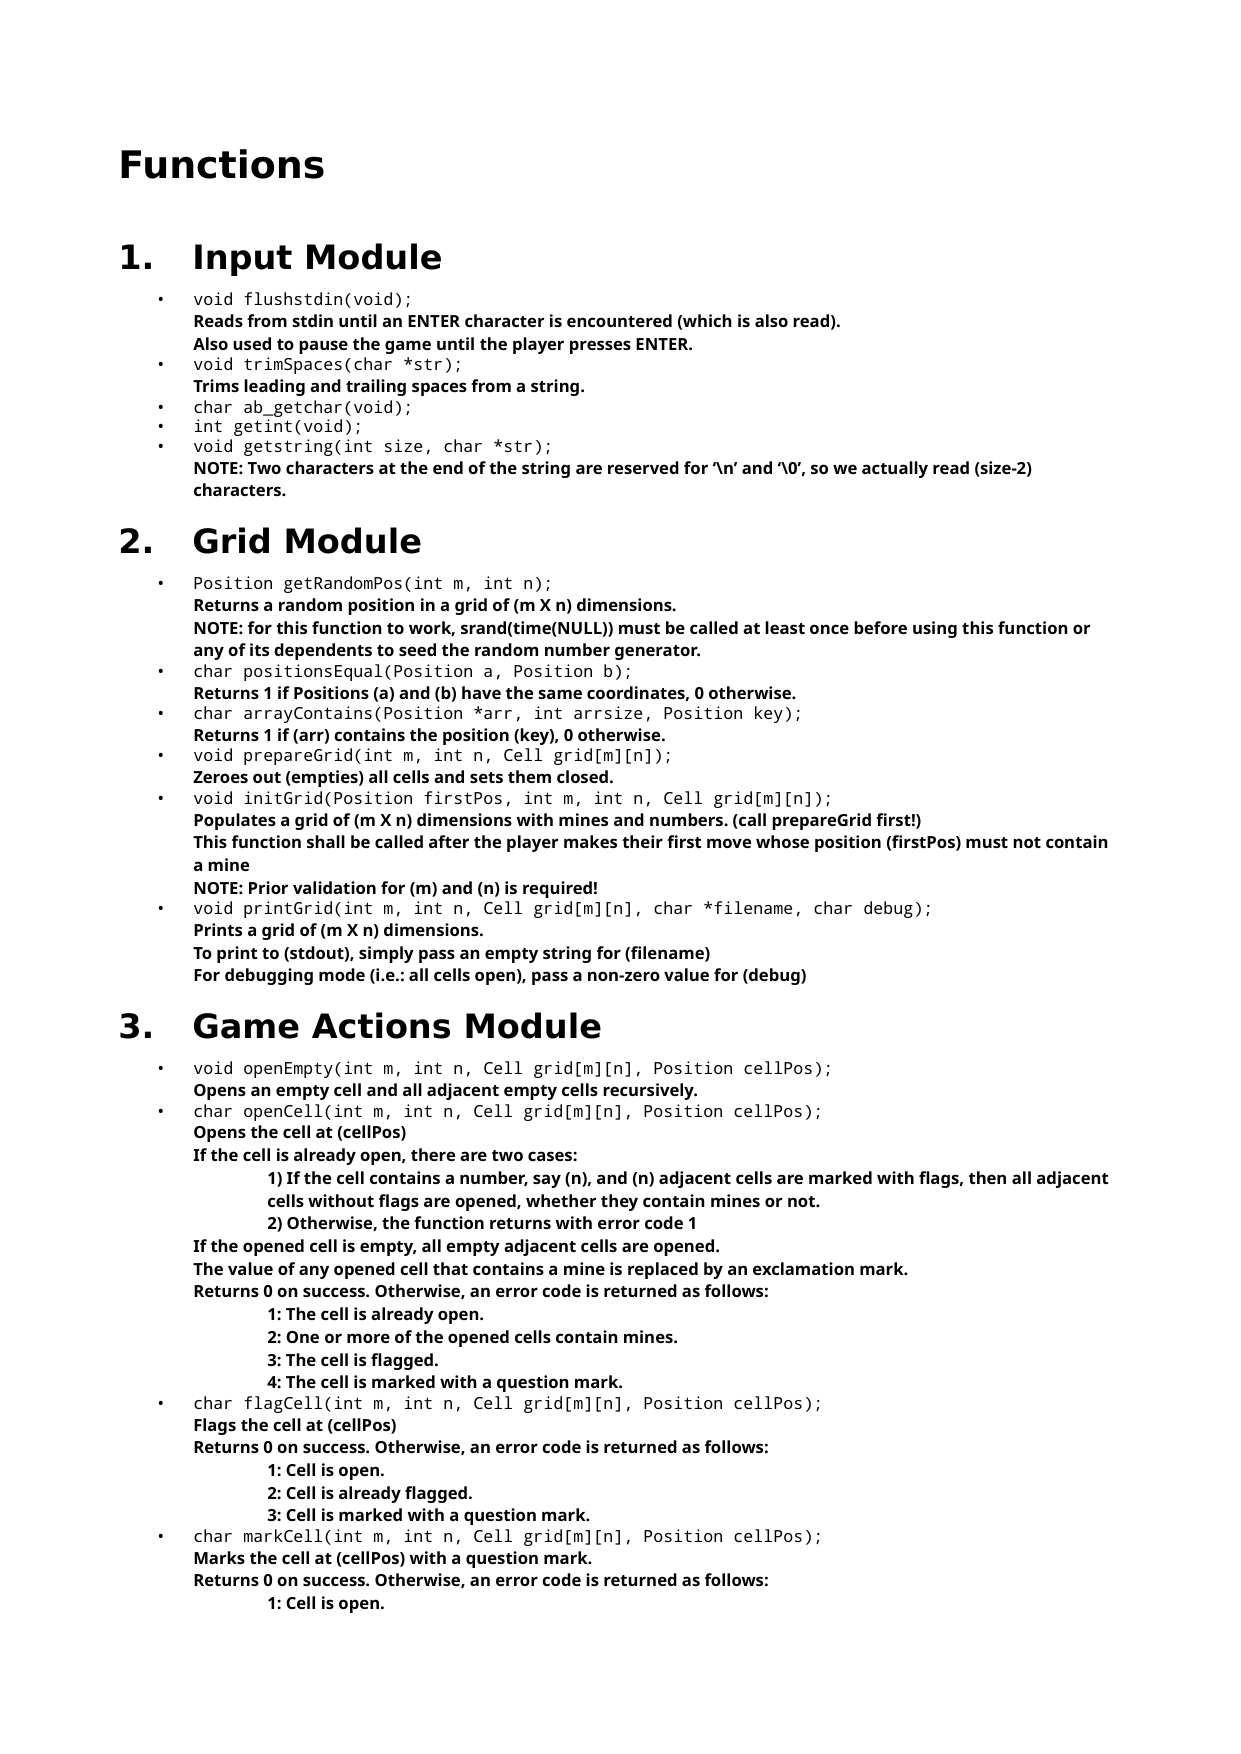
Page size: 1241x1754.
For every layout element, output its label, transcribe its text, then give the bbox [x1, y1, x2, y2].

list void prepareGrid(int m, int n, Cell grid[m][n]); Zeroes out (empties) all cells and sets them closed. [156, 746, 1122, 789]
list char positionsEqual(Position a, Position b); Returns 1 if Positions (a) and (b) have the same coordinates, 0 otherwise. [156, 662, 1122, 704]
list Position getRandomPos(int m, int n); Returns a random position in a grid of (m X n) dimensions. NOTE: for this function to work, srand(time(NULL)) must be called at least once before using this function or any of its dependents to seed the random number generator. [156, 574, 1122, 662]
list void trimSpaces(char *str); Trims leading and trailing spaces from a string. [156, 355, 1122, 397]
list void flushstdin(void); Reads from stdin until an ENTER character is encountered (which is also read). Also used to pause the game until the player presses ENTER. [156, 290, 1122, 355]
list char openCell(int m, int n, Cell grid[m][n], Position cellPos); Opens the cell at (cellPos) If the cell is already open, there are two cases: 1) If the cell contains a number, say (n), and (n) adjacent cells are marked with flags, then all adjacent cells without flags are opened, whether they contain mines or not. 2) Otherwise, the function returns with error code 1 If the opened cell is empty, all empty adjacent cells are opened. The value of any opened cell that contains a mine is replaced by an exclamation mark. Returns 0 on success. Otherwise, an error code is returned as follows: 1: The cell is already open. 2: One or more of the opened cells contain mines. 3: The cell is flagged. 4: The cell is marked with a question mark. [156, 1101, 1122, 1393]
list char arrayContains(Position *arr, int arrsize, Position key); Returns 1 if (arr) contains the position (key), 0 otherwise. [156, 704, 1122, 746]
list char ab_getchar(void); [156, 397, 1122, 417]
list int getint(void); [156, 417, 1122, 437]
list char flagCell(int m, int n, Cell grid[m][n], Position cellPos); Flags the cell at (cellPos) Returns 0 on success. Otherwise, an error code is returned as follows: 1: Cell is open. 2: Cell is already flagged. 3: Cell is marked with a question mark. [156, 1393, 1122, 1527]
subtitle Functions [118, 144, 1122, 188]
list void initGrid(Position firstPos, int m, int n, Cell grid[m][n]); Populates a grid of (m X n) dimensions with mines and numbers. (call prepareGrid first!) This function shall be called after the player makes their first move whose position (firstPos) must not contain a mine NOTE: Prior validation for (m) and (n) is required! [156, 789, 1122, 899]
list void getstring(int size, char *str); NOTE: Two characters at the end of the string are reserved for ‘\n’ and ‘\0’, so we actually read (size-2) characters. [156, 437, 1122, 502]
list void openEmpty(int m, int n, Cell grid[m][n], Position cellPos); Opens an empty cell and all adjacent empty cells recursively. [156, 1059, 1122, 1101]
list char markCell(int m, int n, Cell grid[m][n], Position cellPos); Marks the cell at (cellPos) with a question mark. Returns 0 on success. Otherwise, an error code is returned as follows: 1: Cell is open. [156, 1527, 1122, 1614]
subtitle Input Module [118, 239, 1122, 278]
list void printGrid(int m, int n, Cell grid[m][n], char *filename, char debug); Prints a grid of (m X n) dimensions. To print to (stdout), simply pass an empty string for (filename) For debugging mode (i.e.: all cells open), pass a non-zero value for (debug) [156, 899, 1122, 987]
subtitle Grid Module [118, 522, 1122, 562]
subtitle Game Actions Module [118, 1008, 1122, 1047]
